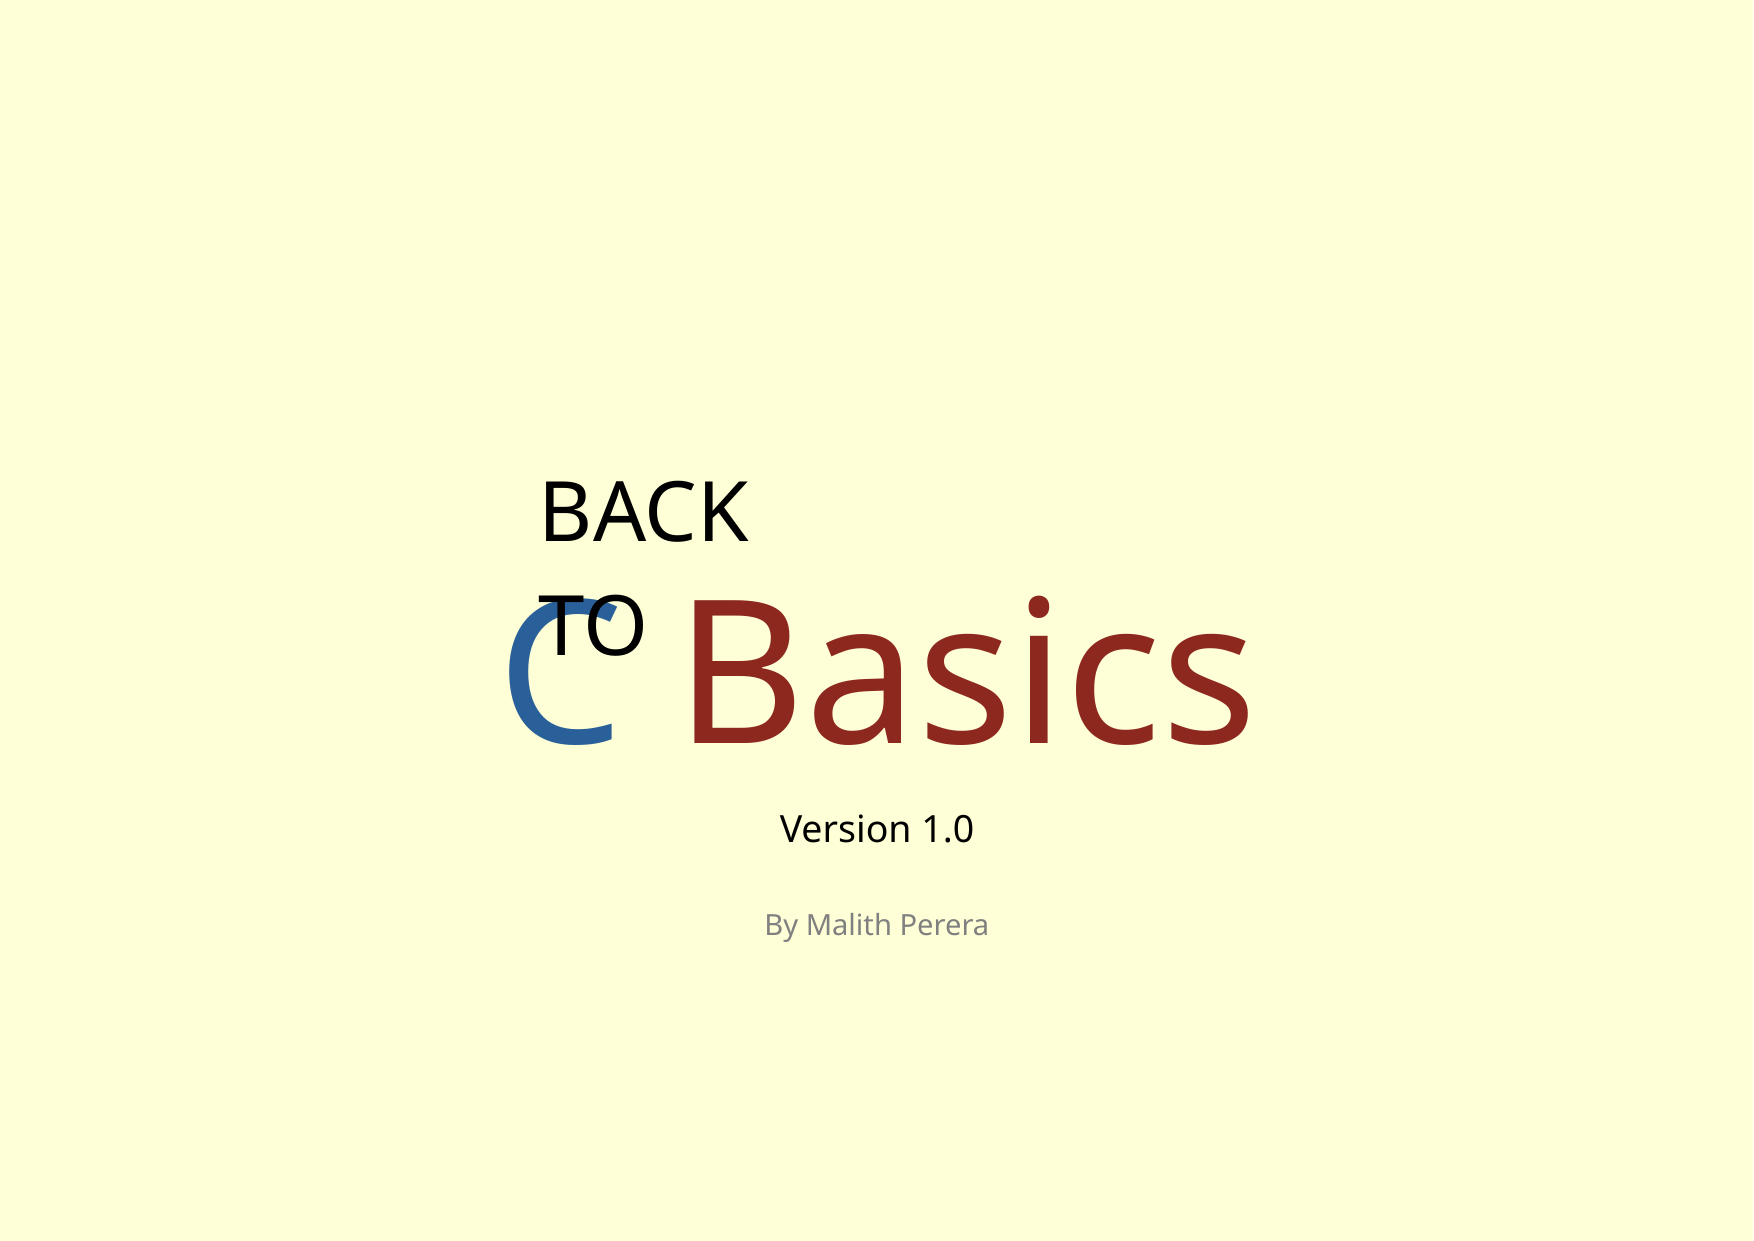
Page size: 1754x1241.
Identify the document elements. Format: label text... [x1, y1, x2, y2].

text C Basics [121, 529, 1632, 802]
text By Malith Perera [121, 904, 1632, 944]
text Version 1.0 [121, 802, 1632, 853]
